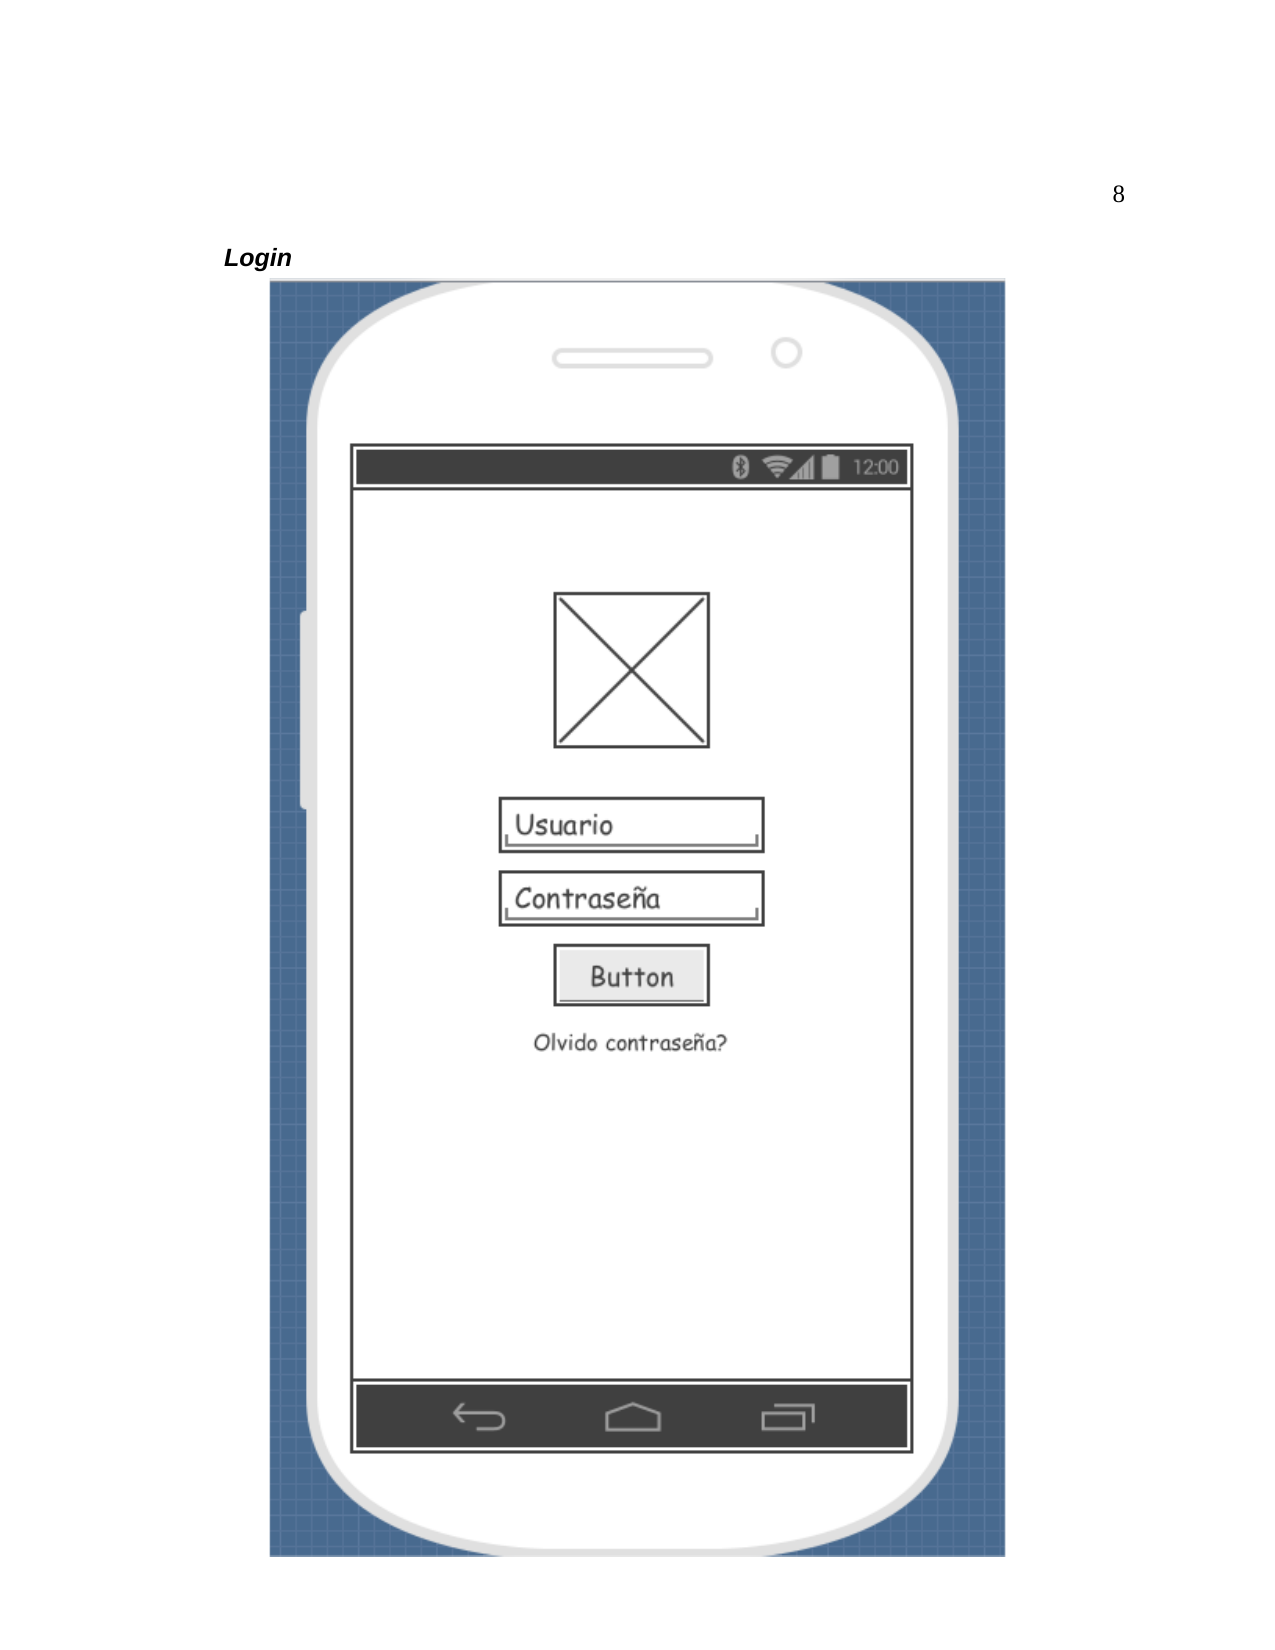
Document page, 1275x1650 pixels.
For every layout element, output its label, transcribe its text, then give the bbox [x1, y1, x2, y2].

subtitle Login [150, 243, 1125, 272]
picture [269, 278, 1006, 1557]
